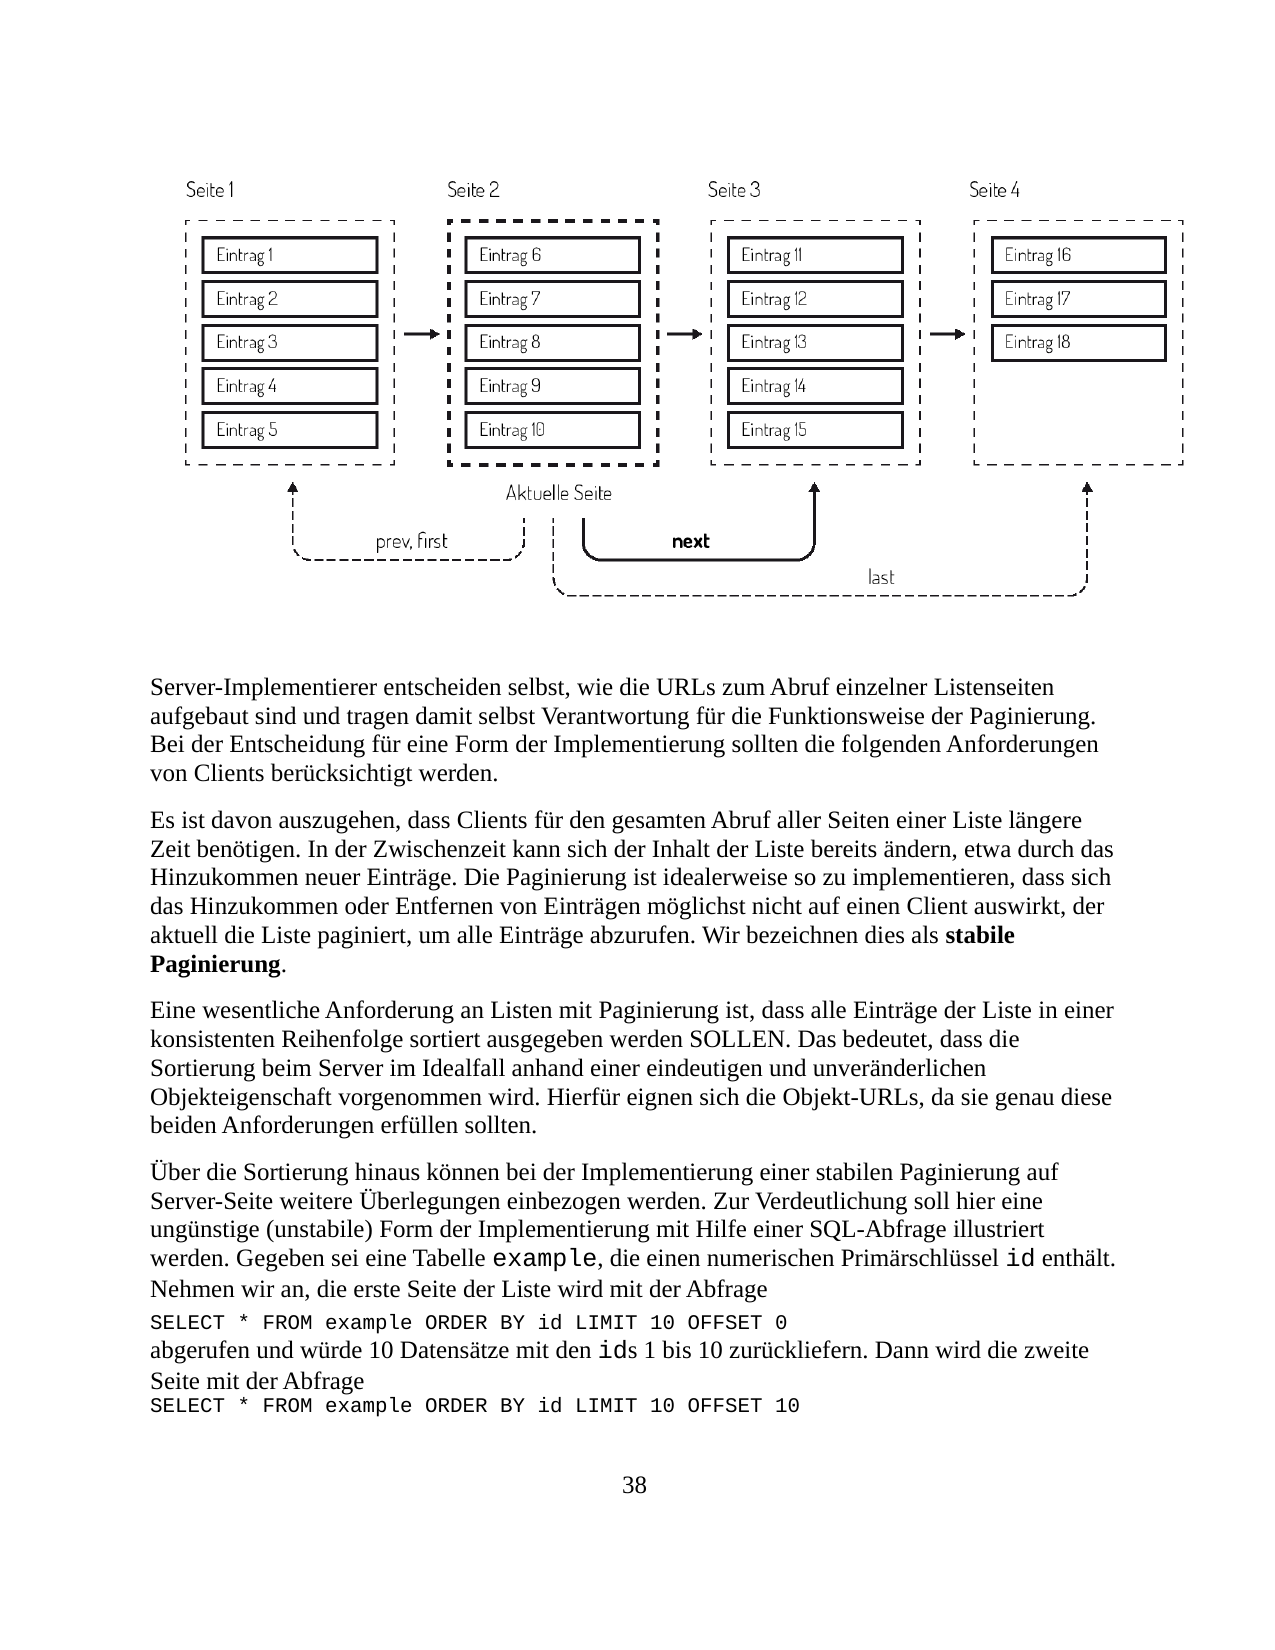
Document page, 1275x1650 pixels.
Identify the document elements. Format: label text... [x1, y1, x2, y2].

text Über die Sortierung hinaus können bei der Implementierung einer stabilen Paginierung auf Server-Seite weitere Überlegungen einbezogen werden. Zur Verdeutlichung soll hier eine ungünstige (unstabile) Form der Implementierung mit Hilfe einer SQL-Abfrage illustriert werden. Gegeben sei eine Tabelle example, die einen numerischen Primärschlüssel id enthält. Nehmen wir an, die erste Seite der Liste wird mit der Abfrage [150, 1157, 1125, 1303]
picture [150, 150, 1211, 655]
text Server-Implementierer entscheiden selbst, wie die URLs zum Abruf einzelner Listenseiten aufgebaut sind und tragen damit selbst Verantwortung für die Funktionsweise der Paginierung. Bei der Entscheidung für eine Form der Implementierung sollten die folgenden Anforderungen von Clients berücksichtigt werden. [150, 672, 1125, 787]
text Es ist davon auszugehen, dass Clients für den gesamten Abruf aller Seiten einer Liste längere Zeit benötigen. In der Zwischenzeit kann sich der Inhalt der Liste bereits ändern, etwa durch das Hinzukommen neuer Einträge. Die Paginierung ist idealerweise so zu implementieren, dass sich das Hinzukommen oder Entfernen von Einträgen möglichst nicht auf einen Client auswirkt, der aktuell die Liste paginiert, um alle Einträge abzurufen. Wir bezeichnen dies als stabile Paginierung. [150, 805, 1125, 977]
text abgerufen und würde 10 Datensätze mit den ids 1 bis 10 zurückliefern. Dann wird die zweite Seite mit der Abfrage [150, 1336, 1125, 1395]
text Eine wesentliche Anforderung an Listen mit Paginierung ist, dass alle Einträge der Liste in einer konsistenten Reihenfolge sortiert ausgegeben werden SOLLEN. Das bedeutet, dass die Sortierung beim Server im Idealfall anhand einer eindeutigen und unveränderlichen Objekteigenschaft vorgenommen wird. Hierfür eignen sich die Objekt-URLs, da sie genau diese beiden Anforderungen erfüllen sollten. [150, 995, 1125, 1139]
text SELECT * FROM example ORDER BY id LIMIT 10 OFFSET 10 [150, 1395, 1125, 1419]
text SELECT * FROM example ORDER BY id LIMIT 10 OFFSET 0 [150, 1312, 1125, 1336]
